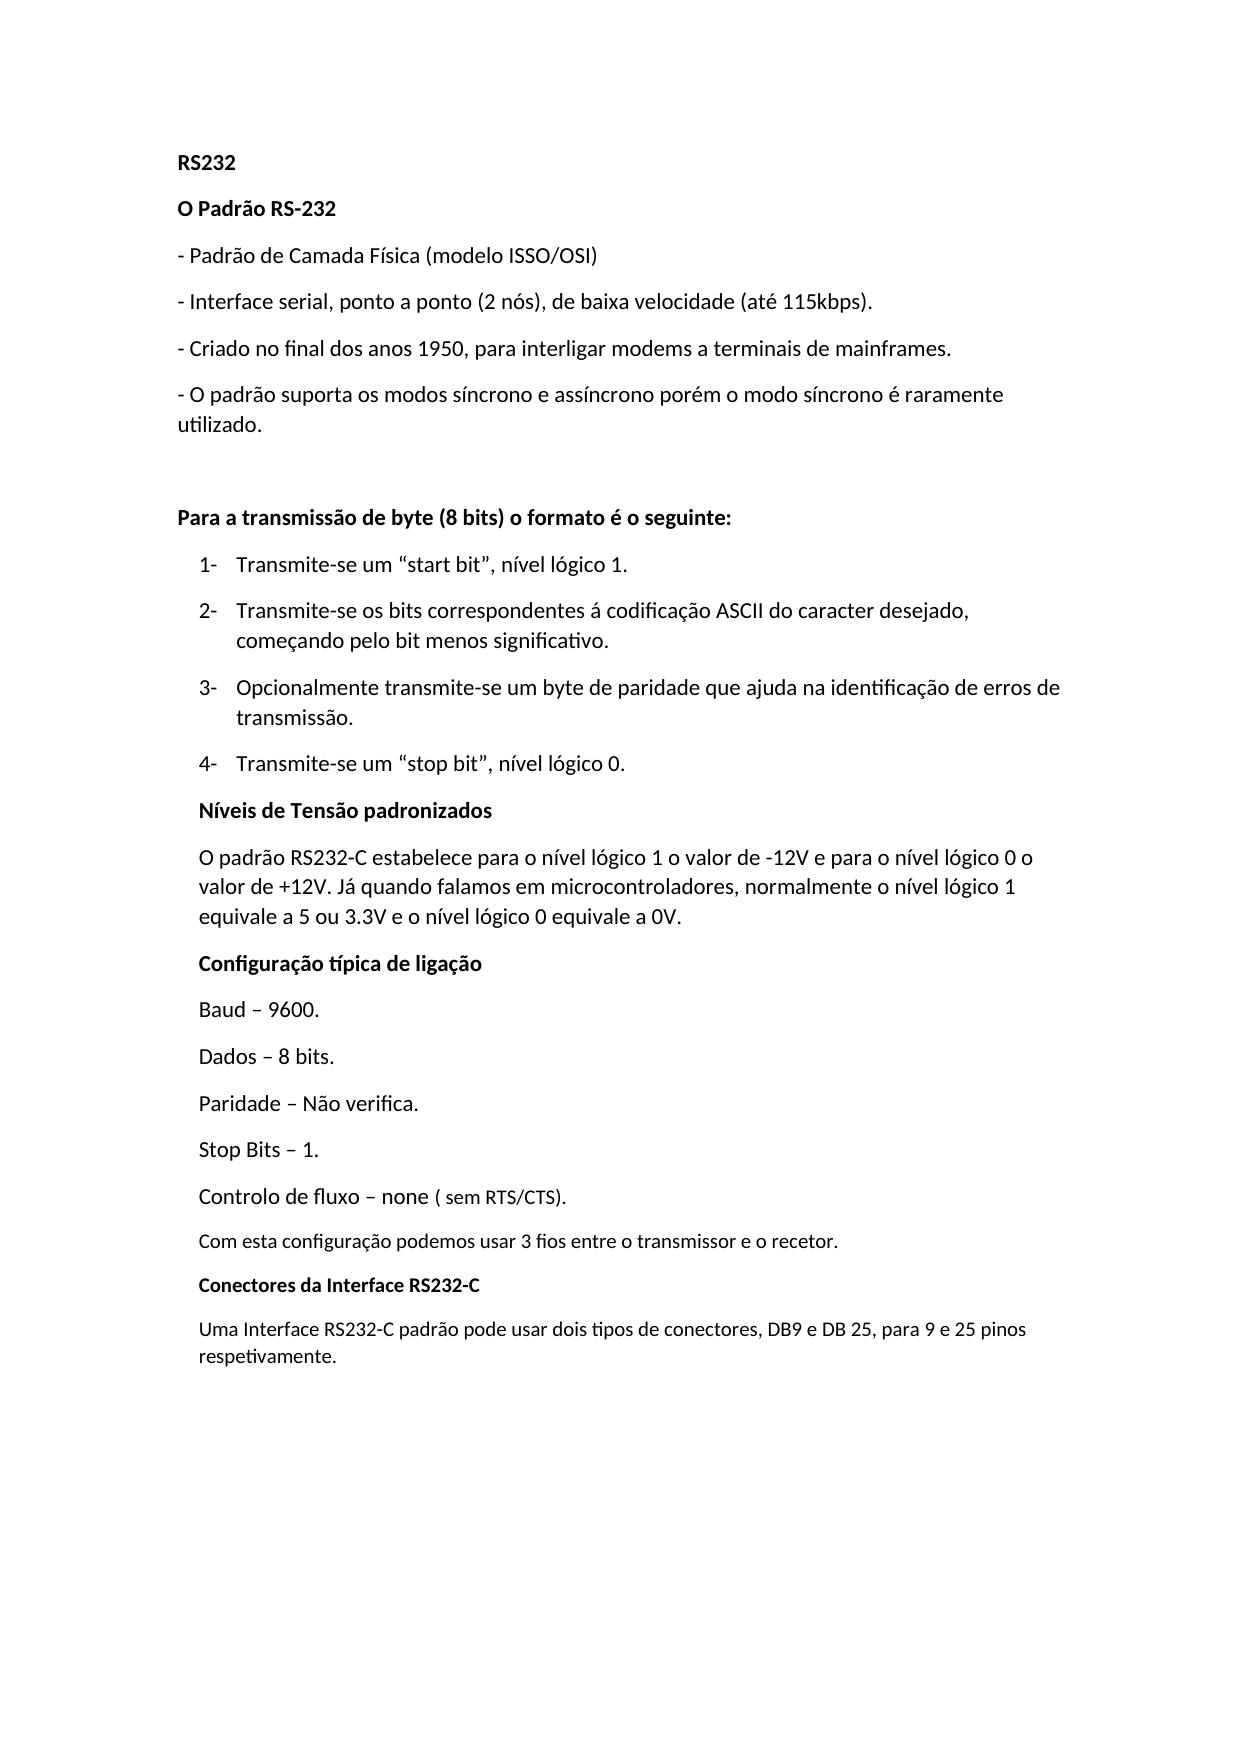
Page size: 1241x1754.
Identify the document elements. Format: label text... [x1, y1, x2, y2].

text Baud – 9600. [198, 996, 1063, 1023]
text - Padrão de Camada Física (modelo ISSO/OSI) [177, 241, 1063, 269]
text Para a transmissão de byte (8 bits) o formato é o seguinte: [177, 503, 1063, 531]
text Níveis de Tensão padronizados [198, 796, 1063, 824]
text Com esta configuração podemos usar 3 fios entre o transmissor e o recetor. [198, 1228, 1063, 1254]
text Conectores da Interface RS232-C [198, 1272, 1063, 1298]
list Transmite-se um “start bit”, nível lógico 1. [198, 550, 1063, 578]
text - Criado no final dos anos 1950, para interligar modems a terminais de mainframes. [177, 334, 1063, 362]
text RS232 [177, 148, 1063, 176]
text - Interface serial, ponto a ponto (2 nós), de baixa velocidade (até 115kbps). [177, 287, 1063, 315]
text Uma Interface RS232-C padrão pode usar dois tipos de conectores, DB9 e DB 25, para 9 e 25 pinos respetivamente. [198, 1316, 1063, 1369]
text Controlo de fluxo – none ( sem RTS/CTS). [198, 1182, 1063, 1210]
list Transmite-se os bits correspondentes á codificação ASCII do caracter desejado, começando pelo bit menos significativo. [198, 597, 1063, 654]
list Opcionalmente transmite-se um byte de paridade que ajuda na identificação de erros de transmissão. [198, 673, 1063, 731]
text Configuração típica de ligação [198, 949, 1063, 977]
text Stop Bits – 1. [198, 1135, 1063, 1163]
text O padrão RS232-C estabelece para o nível lógico 1 o valor de -12V e para o nível lógico 0 o valor de +12V. Já quando falamos em microcontroladores, normalmente o nível lógico 1 equivale a 5 ou 3.3V e o nível lógico 0 equivale a 0V. [198, 843, 1063, 930]
list Transmite-se um “stop bit”, nível lógico 0. [198, 749, 1063, 777]
text Dados – 8 bits. [198, 1042, 1063, 1070]
text Paridade – Não verifica. [198, 1089, 1063, 1117]
text - O padrão suporta os modos síncrono e assíncrono porém o modo síncrono é raramente utilizado. [177, 380, 1063, 438]
text O Padrão RS-232 [177, 194, 1063, 222]
